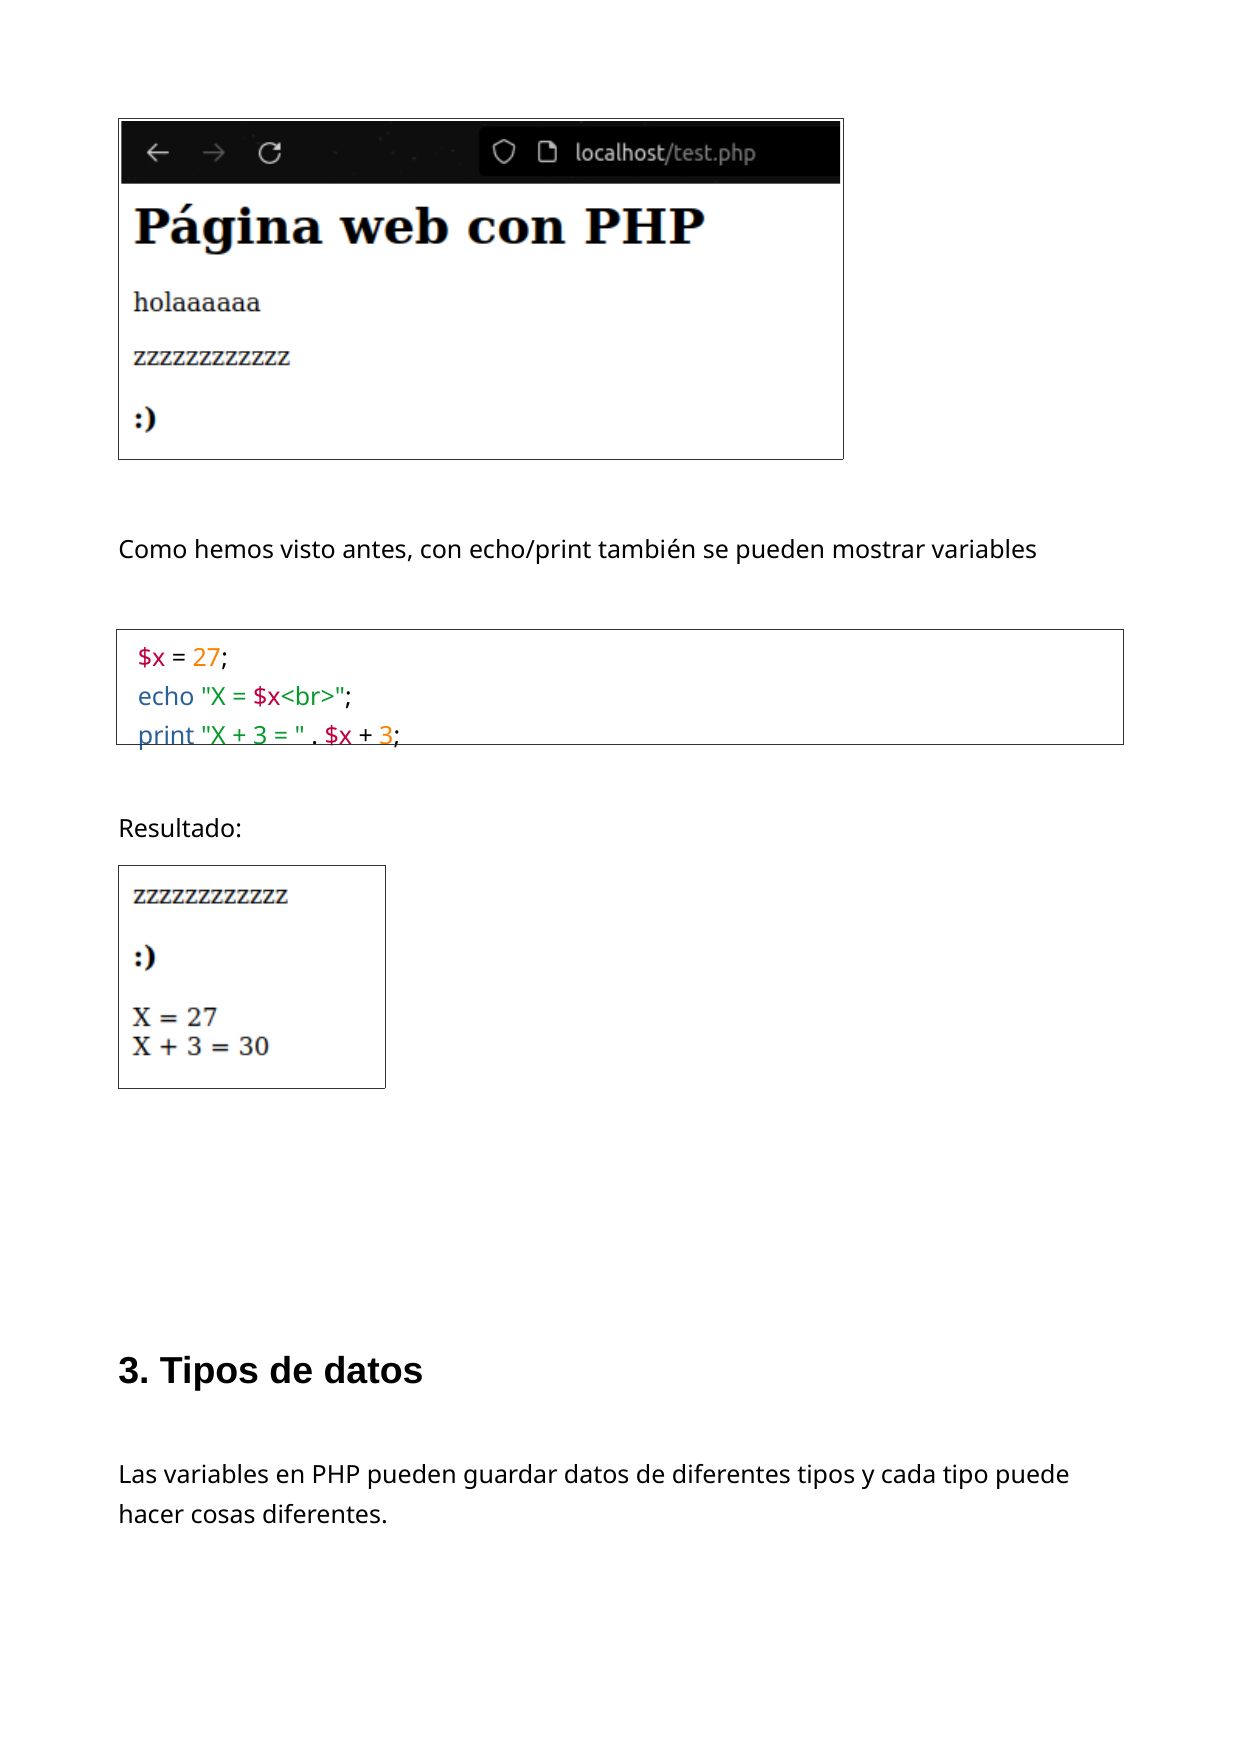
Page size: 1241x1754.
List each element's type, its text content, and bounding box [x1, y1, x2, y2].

subtitle 3. Tipos de datos [118, 1348, 1122, 1391]
text Las variables en PHP pueden guardar datos de diferentes tipos y cada tipo puede hacer cosas diferentes. [118, 1457, 1122, 1530]
text Como hemos visto antes, con echo/print también se pueden mostrar variables [118, 532, 1122, 566]
text Resultado: [118, 811, 1122, 845]
picture [121, 121, 840, 456]
text print "X + 3 = " . $x + 3; [118, 718, 1122, 744]
text echo "X = $x<br>"; [118, 679, 1122, 713]
text $x = 27; [118, 640, 1122, 674]
text [118, 745, 1122, 752]
picture [121, 867, 383, 1086]
